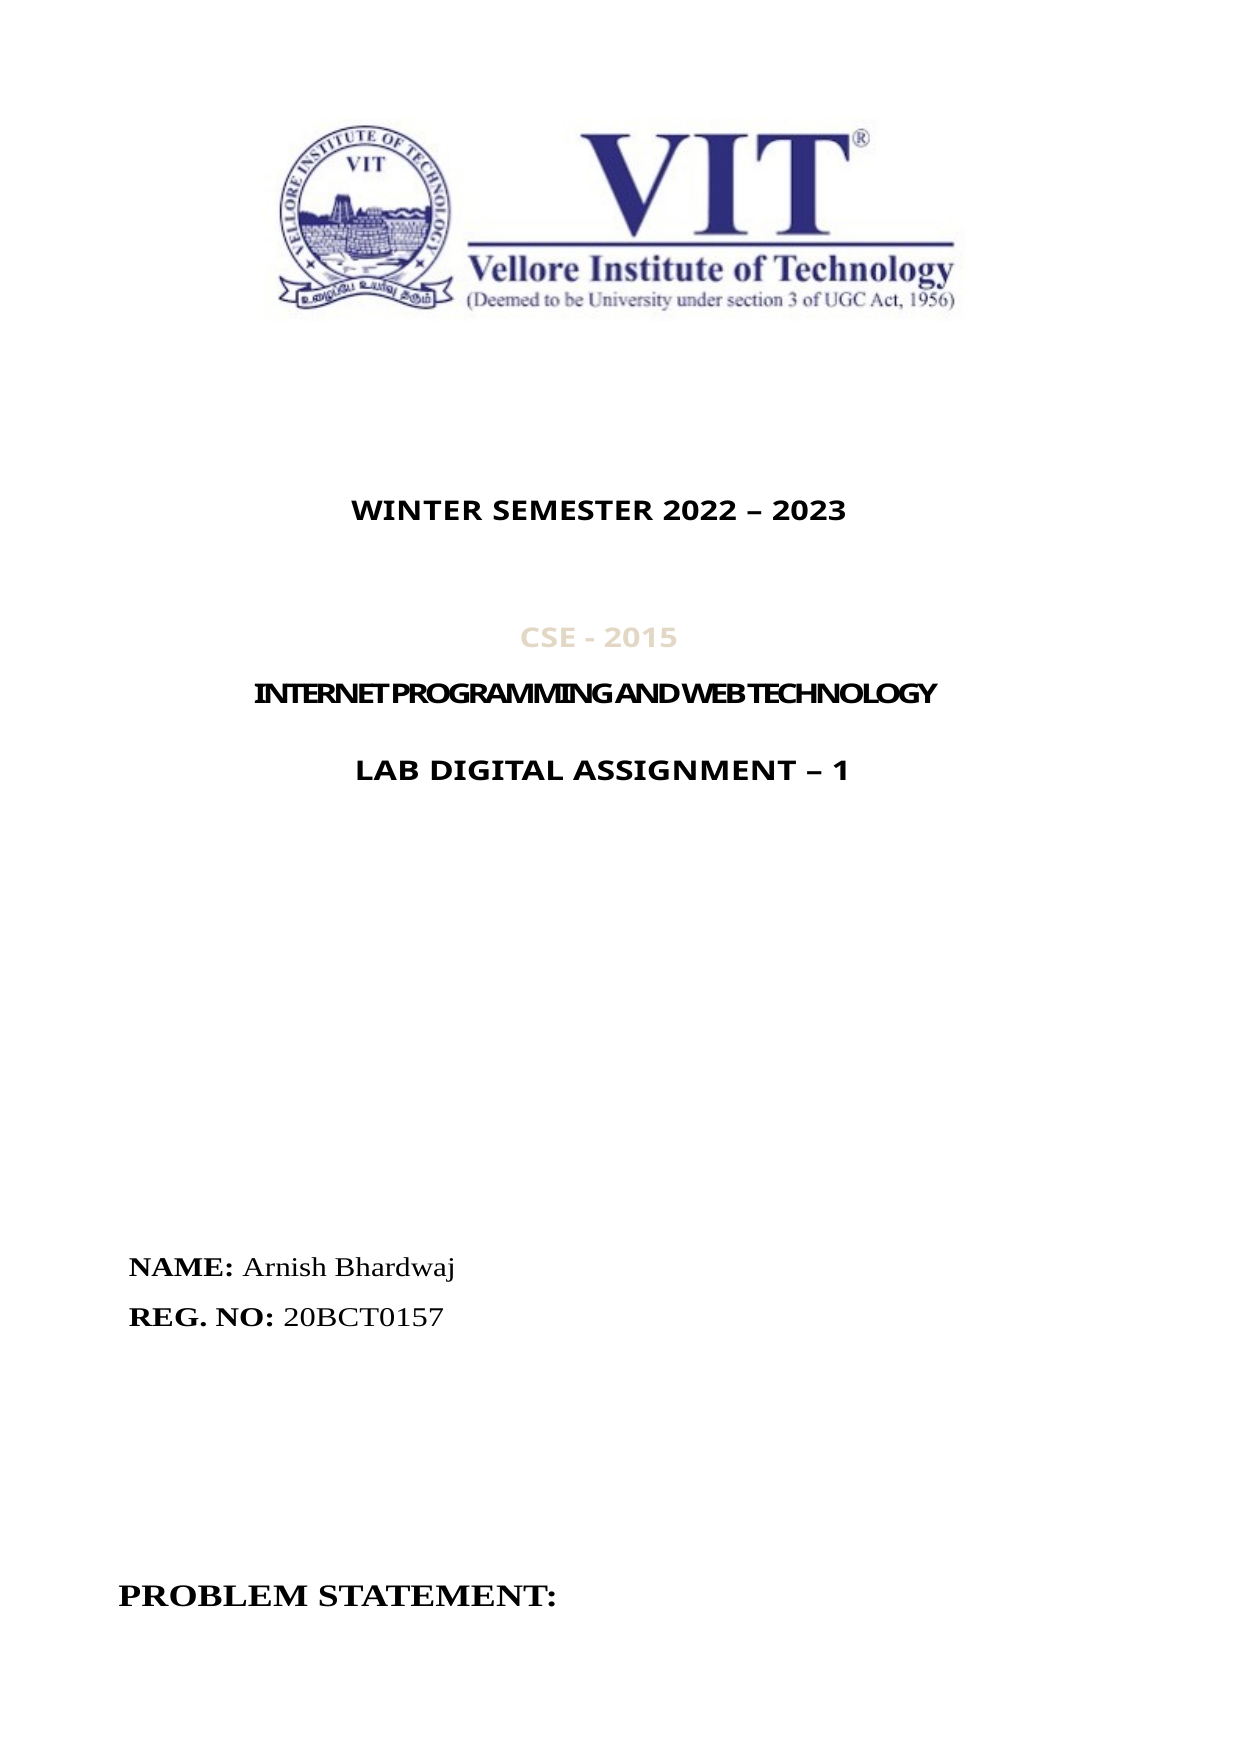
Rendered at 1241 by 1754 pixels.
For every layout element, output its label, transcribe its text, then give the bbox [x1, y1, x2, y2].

subtitle LAB DIGITAL ASSIGNMENT – 1 [242, 751, 955, 788]
text PROBLEM STATEMENT: [118, 1577, 1122, 1613]
subtitle WINTER SEMESTER 2022 – 2023 [242, 492, 955, 528]
text CSE - 2015 [242, 618, 955, 655]
picture [263, 118, 967, 322]
subtitle INTERNET PROGRAMMING AND WEB TECHNOLOGY [242, 674, 955, 711]
text NAME: Arnish Bhardwaj REG. NO: 20BCT0157 [129, 1251, 522, 1332]
